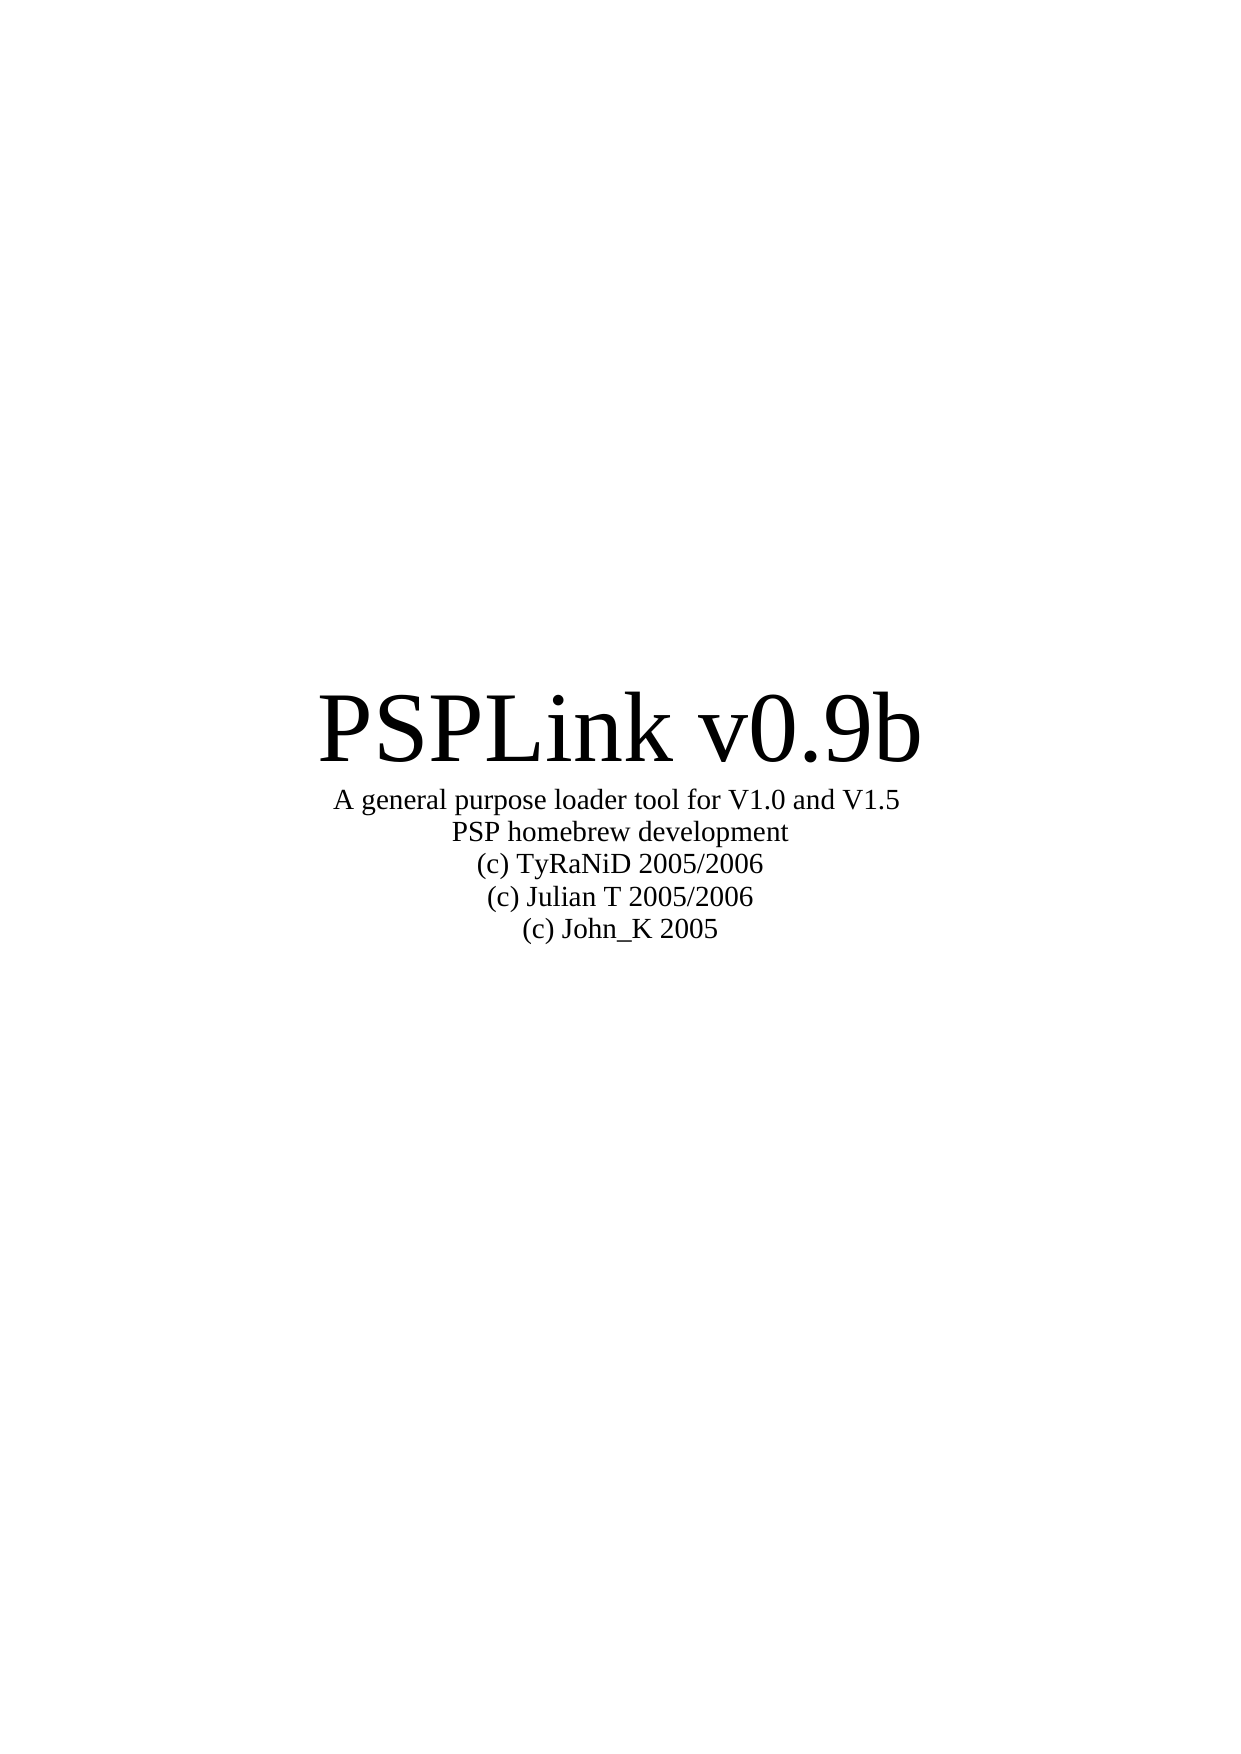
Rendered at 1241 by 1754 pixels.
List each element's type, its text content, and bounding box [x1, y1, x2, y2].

text PSP homebrew development [118, 815, 1122, 848]
text (c) TyRaNiD 2005/2006 [118, 848, 1122, 880]
text (c) Julian T 2005/2006 [118, 880, 1122, 912]
text (c) John_K 2005 [118, 912, 1122, 944]
text A general purpose loader tool for V1.0 and V1.5 [118, 783, 1122, 815]
text PSPLink v0.9b [118, 672, 1122, 783]
